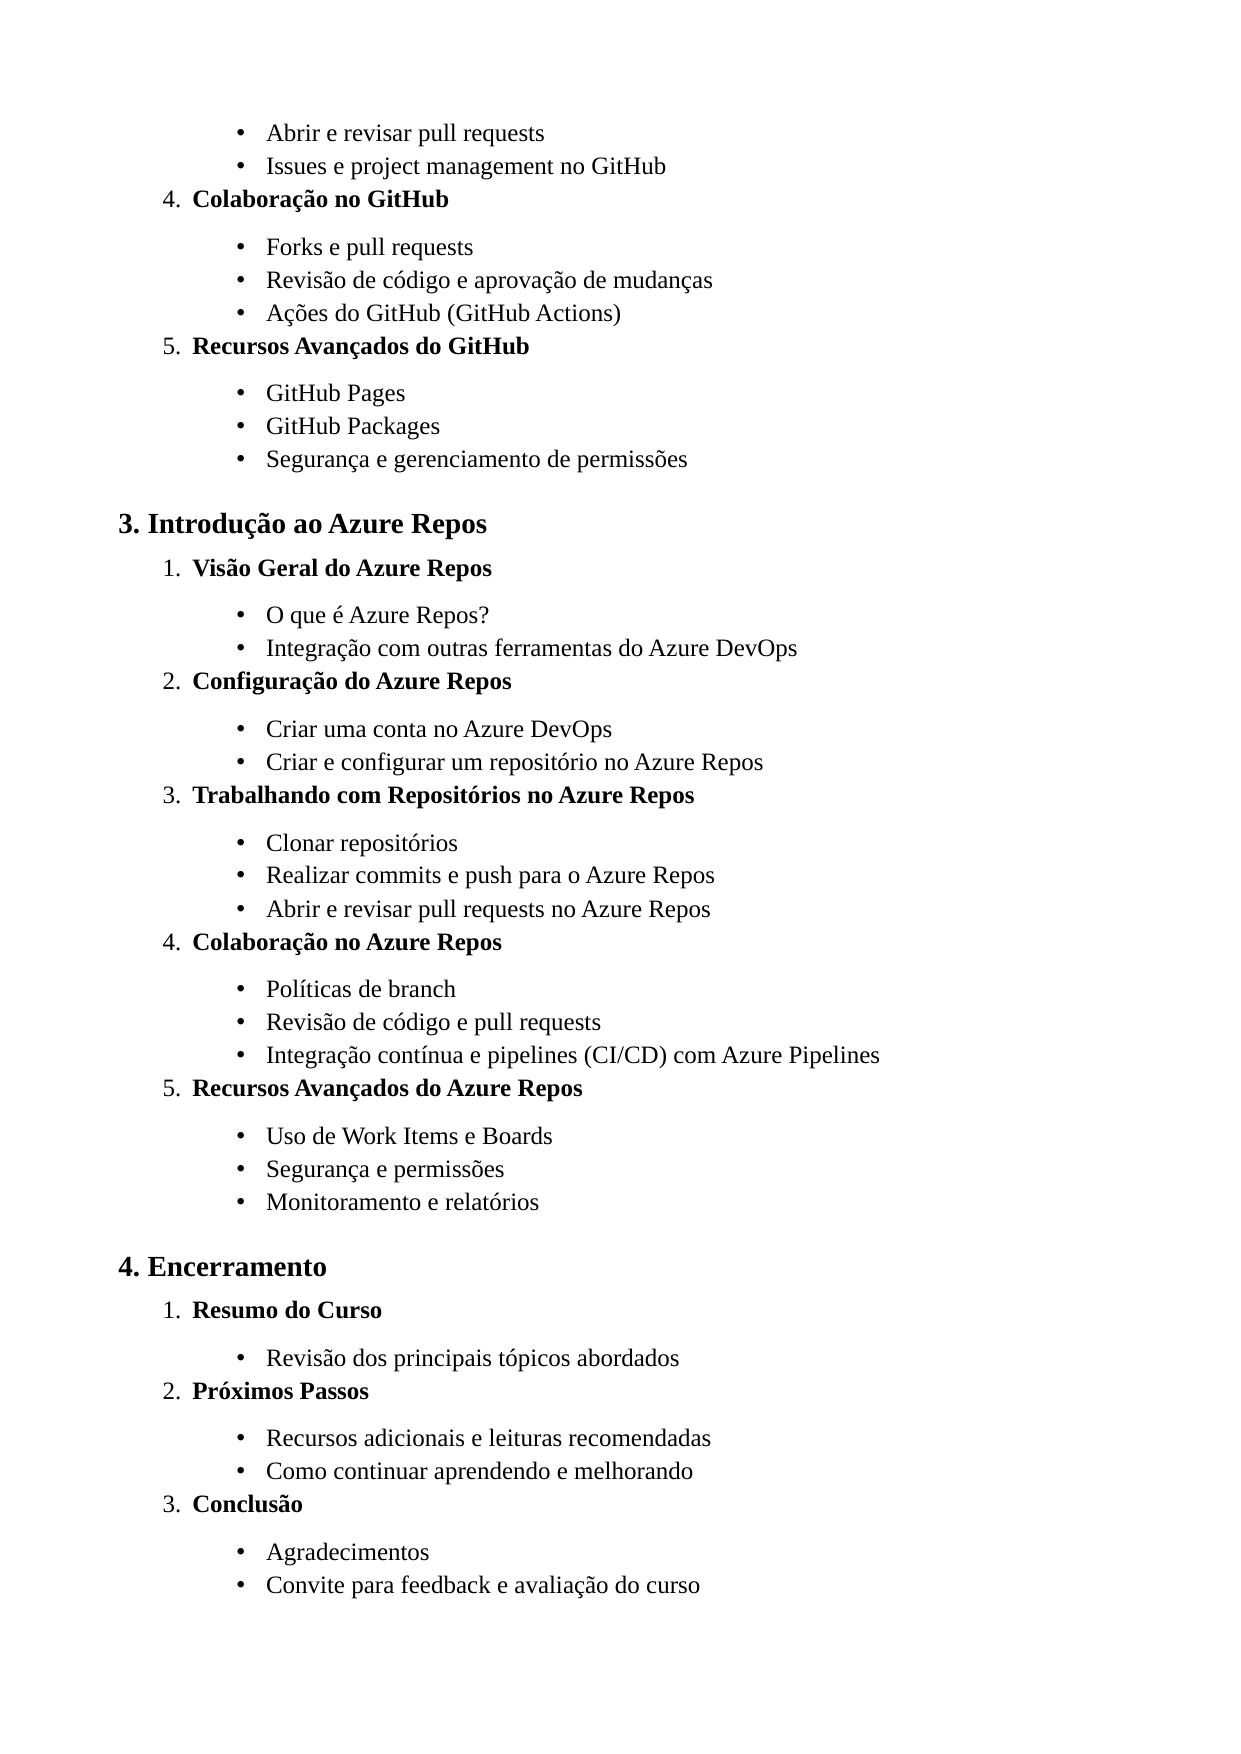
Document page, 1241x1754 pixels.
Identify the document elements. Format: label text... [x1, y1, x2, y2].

list Agradecimentos [236, 1537, 1122, 1566]
list Visão Geral do Azure Repos [162, 553, 1122, 581]
list Revisão de código e pull requests [236, 1007, 1122, 1036]
list Próximos Passos [162, 1376, 1122, 1404]
list Forks e pull requests [236, 232, 1122, 261]
list Políticas de branch [236, 974, 1122, 1003]
list Como continuar aprendendo e melhorando [236, 1456, 1122, 1485]
list Colaboração no Azure Repos [162, 927, 1122, 955]
list Segurança e permissões [236, 1154, 1122, 1183]
list Resumo do Curso [162, 1295, 1122, 1324]
list Trabalhando com Repositórios no Azure Repos [162, 780, 1122, 809]
list Criar uma conta no Azure DevOps [236, 714, 1122, 743]
list Issues e project management no GitHub [236, 151, 1122, 180]
list Clonar repositórios [236, 828, 1122, 856]
subtitle 3. Introdução ao Azure Repos [118, 507, 1122, 540]
list Abrir e revisar pull requests [236, 118, 1122, 147]
list GitHub Packages [236, 411, 1122, 440]
subtitle 4. Encerramento [118, 1249, 1122, 1283]
list Configuração do Azure Repos [162, 666, 1122, 695]
list Integração contínua e pipelines (CI/CD) com Azure Pipelines [236, 1040, 1122, 1069]
list Ações do GitHub (GitHub Actions) [236, 298, 1122, 327]
list Integração com outras ferramentas do Azure DevOps [236, 633, 1122, 662]
list Convite para feedback e avaliação do curso [236, 1570, 1122, 1599]
list Uso de Work Items e Boards [236, 1121, 1122, 1150]
list Recursos Avançados do GitHub [162, 331, 1122, 359]
list Realizar commits e push para o Azure Repos [236, 861, 1122, 889]
list O que é Azure Repos? [236, 600, 1122, 629]
list GitHub Pages [236, 378, 1122, 407]
list Monitoramento e relatórios [236, 1187, 1122, 1216]
list Segurança e gerenciamento de permissões [236, 444, 1122, 473]
list Recursos adicionais e leituras recomendadas [236, 1423, 1122, 1452]
list Criar e configurar um repositório no Azure Repos [236, 747, 1122, 776]
list Recursos Avançados do Azure Repos [162, 1073, 1122, 1102]
list Abrir e revisar pull requests no Azure Repos [236, 894, 1122, 922]
list Conclusão [162, 1489, 1122, 1518]
list Colaboração no GitHub [162, 184, 1122, 213]
list Revisão dos principais tópicos abordados [236, 1343, 1122, 1372]
list Revisão de código e aprovação de mudanças [236, 265, 1122, 293]
